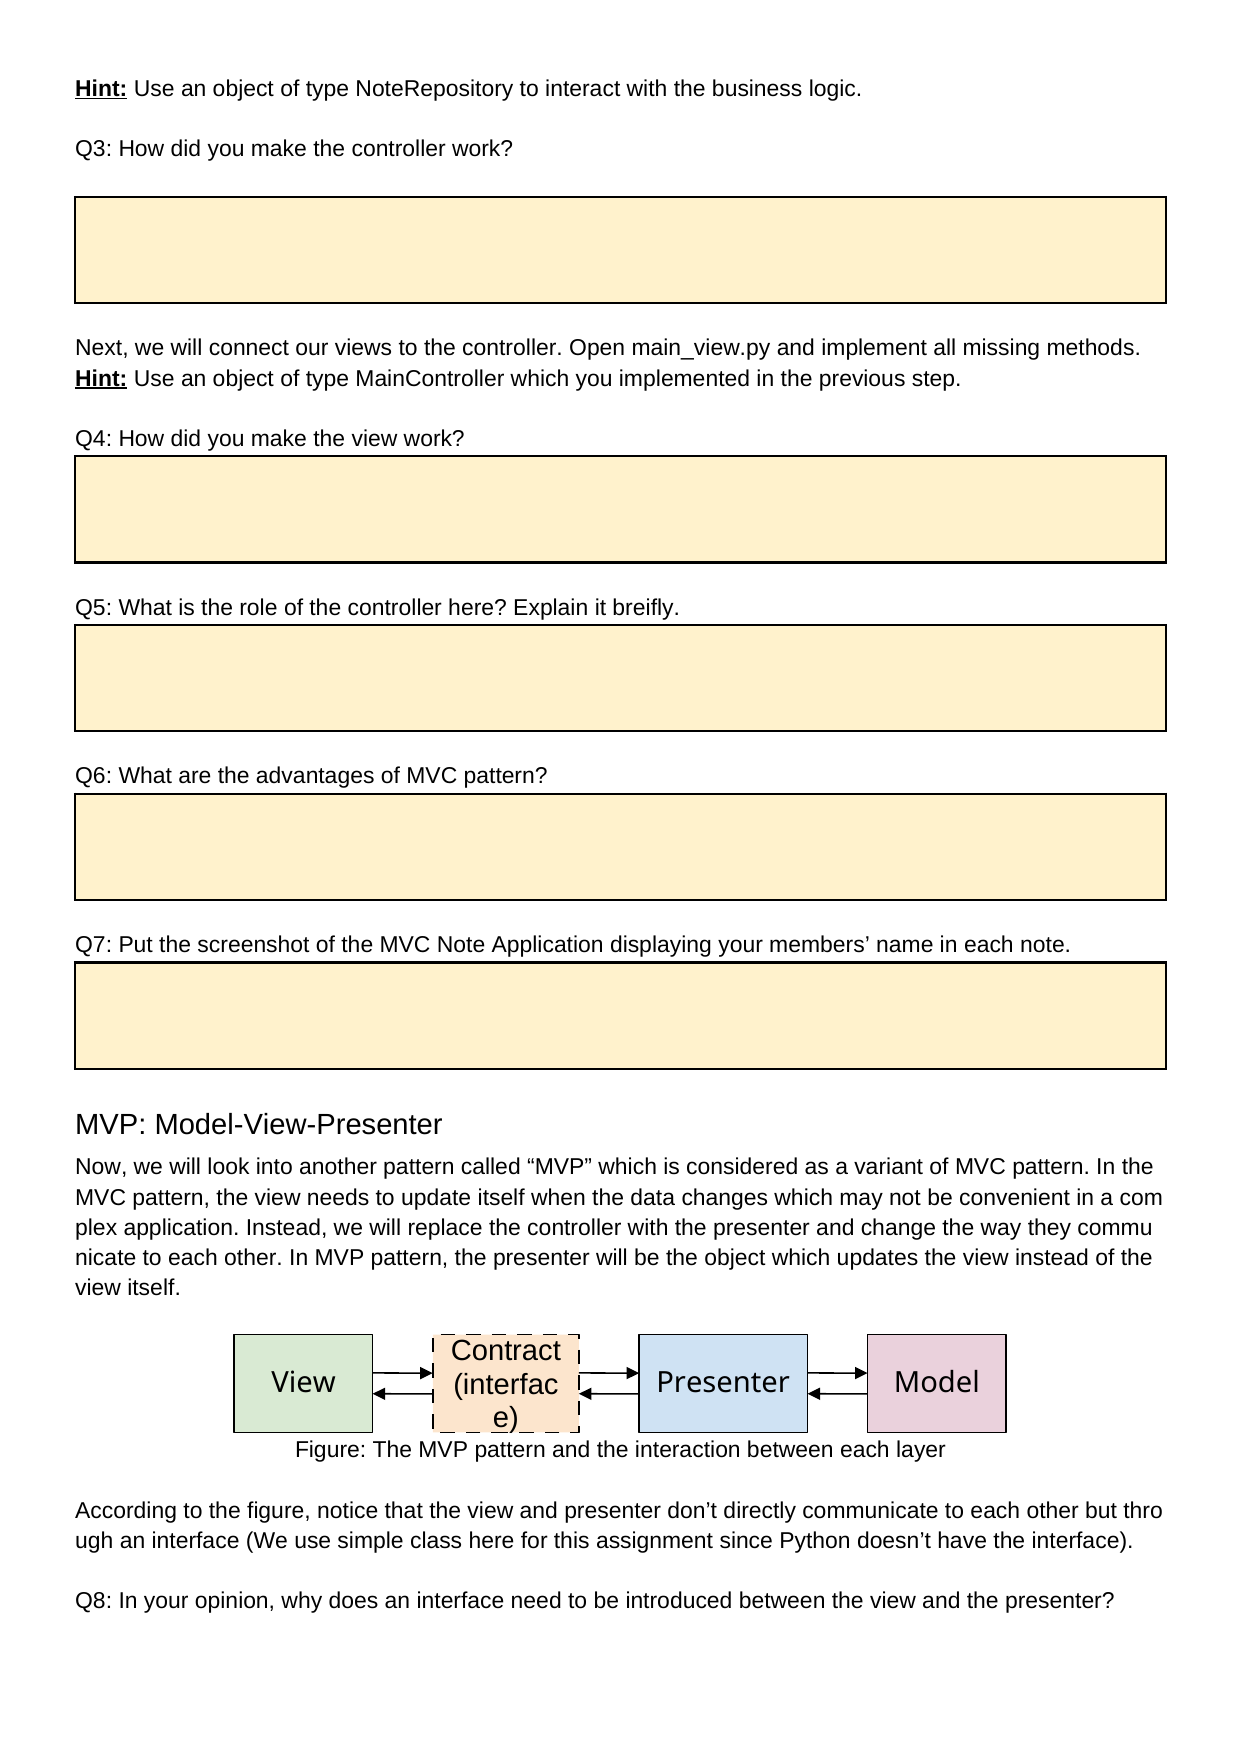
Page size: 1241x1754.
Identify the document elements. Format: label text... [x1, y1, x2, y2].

text Next, we will connect our views to the controller. Open main_view.py and implement all missing methods. [75, 334, 1165, 361]
text Q5: What is the role of the controller here? Explain it breifly. [75, 594, 1165, 620]
text According to the figure, notice that the view and presenter don’t directly communicate to each other but through an interface (We use simple class here for this assignment since Python doesn’t have the interface). [75, 1497, 1165, 1553]
subtitle MVP: Model-View-Presenter [75, 1107, 1165, 1141]
table_header [76, 457, 1165, 561]
text Figure: The MVP pattern and the interaction between each layer [75, 1436, 1165, 1463]
text Hint: Use an object of type NoteRepository to interact with the business logic. [75, 75, 1165, 101]
table_header [76, 964, 1165, 1068]
text Q8: In your opinion, why does an interface need to be introduced between the view and the presenter? [75, 1587, 1165, 1614]
table_header [76, 795, 1165, 899]
table_header [76, 198, 1165, 302]
table_header [76, 626, 1165, 730]
text Q6: What are the advantages of MVC pattern? [75, 762, 1165, 789]
text Q3: How did you make the controller work? [75, 135, 1165, 162]
text Hint: Use an object of type MainController which you implemented in the previous step. [75, 364, 1165, 391]
text Now, we will look into another pattern called “MVP” which is considered as a variant of MVC pattern. In the MVC pattern, the view needs to update itself when the data changes which may not be convenient in a complex application. Instead, we will replace the controller with the presenter and change the way they communicate to each other. In MVP pattern, the presenter will be the object which updates the view instead of the view itself. [75, 1153, 1165, 1301]
text Q4: How did you make the view work? [75, 425, 1165, 451]
text Q7: Put the screenshot of the MVC Note Application displaying your members’ name in each note. [75, 931, 1165, 958]
